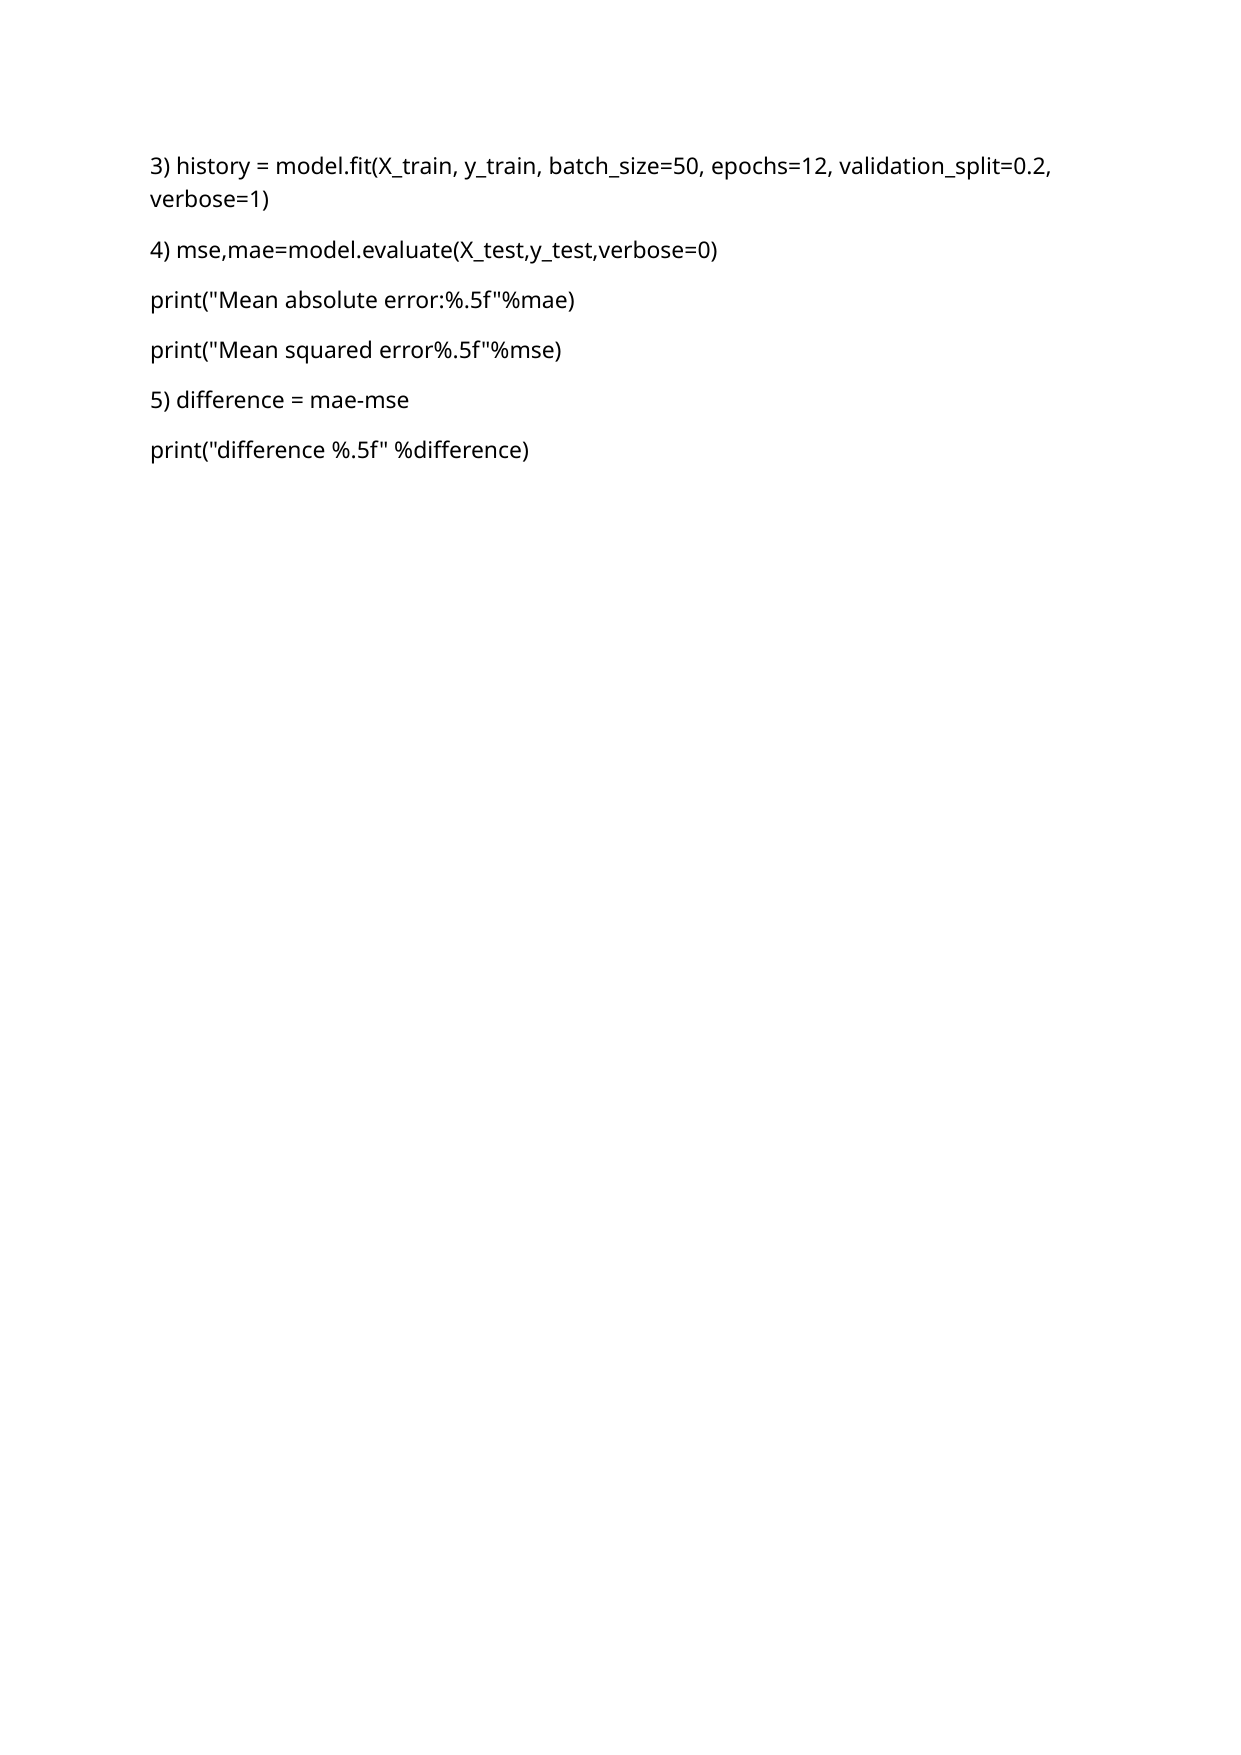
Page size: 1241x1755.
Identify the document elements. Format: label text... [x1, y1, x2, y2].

text print("Mean absolute error:%.5f"%mae) [150, 284, 1091, 315]
text print("difference %.5f" %difference) [150, 434, 1091, 465]
text 4) mse,mae=model.evaluate(X_test,y_test,verbose=0) [150, 233, 1091, 265]
text 5) difference = mae-mse [150, 384, 1091, 415]
text 3) history = model.fit(X_train, y_train, batch_size=50, epochs=12, validation_split=0.2, verbose=1) [150, 150, 1091, 215]
text print("Mean squared error%.5f"%mse) [150, 334, 1091, 365]
